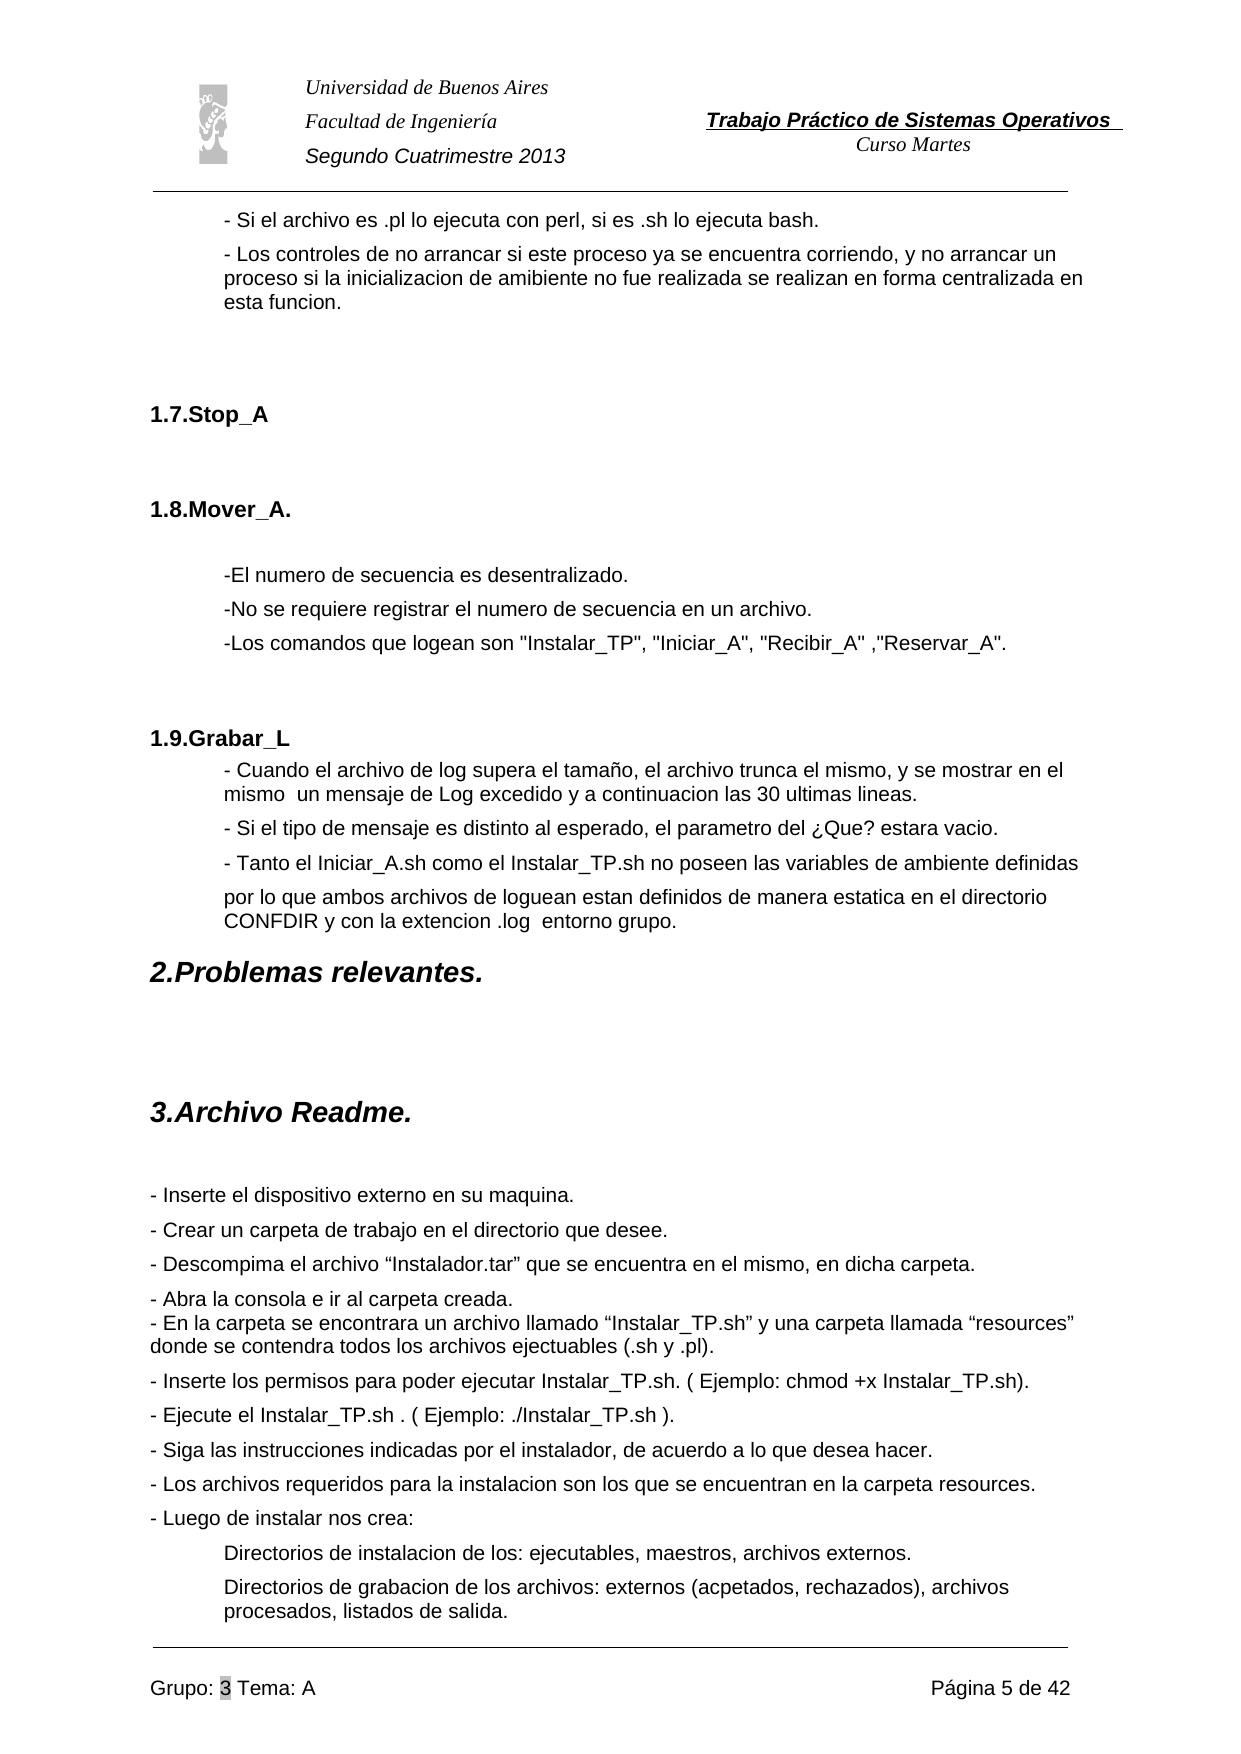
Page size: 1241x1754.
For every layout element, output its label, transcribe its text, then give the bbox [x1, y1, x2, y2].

subtitle 3.Archivo Readme. [150, 1095, 1090, 1129]
subtitle 1.9.Grabar_L [150, 725, 1090, 751]
text -Los comandos que logean son "Instalar_TP", "Iniciar_A", "Recibir_A" ,"Reservar_A". [150, 631, 1090, 655]
text - Ejecute el Instalar_TP.sh . ( Ejemplo: ./Instalar_TP.sh ). [150, 1403, 1090, 1427]
subtitle 2.Problemas relevantes. [150, 956, 1090, 989]
text - Siga las instrucciones indicadas por el instalador, de acuerdo a lo que desea hacer. [150, 1437, 1090, 1461]
subtitle 1.8.Mover_A. [150, 496, 1090, 522]
text - Descompima el archivo “Instalador.tar” que se encuentra en el mismo, en dicha carpeta. [150, 1252, 1090, 1276]
text - Crear un carpeta de trabajo en el directorio que desee. [150, 1218, 1090, 1242]
text por lo que ambos archivos de loguean estan definidos de manera estatica en el directorio CONFDIR y con la extencion .log entorno grupo. [150, 885, 1090, 933]
text - Tanto el Iniciar_A.sh como el Instalar_TP.sh no poseen las variables de ambiente definidas [150, 850, 1090, 874]
text - Inserte el dispositivo externo en su maquina. [150, 1183, 1090, 1207]
text - Los archivos requeridos para la instalacion son los que se encuentran en la carpeta resources. [150, 1472, 1090, 1496]
text - Cuando el archivo de log supera el tamaño, el archivo trunca el mismo, y se mostrar en el mismo un mensaje de Log excedido y a continuacion las 30 ultimas lineas. [150, 758, 1090, 806]
text - Los controles de no arrancar si este proceso ya se encuentra corriendo, y no arrancar un proceso si la inicializacion de amibiente no fue realizada se realizan en forma centralizada en esta funcion. [150, 242, 1090, 314]
text - Luego de instalar nos crea: [150, 1506, 1090, 1530]
text - Abra la consola e ir al carpeta creada. - En la carpeta se encontrara un archivo llamado “Instalar_TP.sh” y una carpeta llamada “resources” donde se contendra todos los archivos ejectuables (.sh y .pl). [150, 1286, 1090, 1358]
text - Si el tipo de mensaje es distinto al esperado, el parametro del ¿Que? estara vacio. [150, 816, 1090, 840]
subtitle 1.7.Stop_A [150, 401, 1090, 427]
text Directorios de grabacion de los archivos: externos (acpetados, rechazados), archivos procesados, listados de salida. [150, 1575, 1090, 1623]
text - Si el archivo es .pl lo ejecuta con perl, si es .sh lo ejecuta bash. [150, 208, 1090, 232]
text -No se requiere registrar el numero de secuencia en un archivo. [150, 597, 1090, 621]
text Directorios de instalacion de los: ejecutables, maestros, archivos externos. [150, 1541, 1090, 1564]
text - Inserte los permisos para poder ejecutar Instalar_TP.sh. ( Ejemplo: chmod +x Instalar_TP.sh). [150, 1369, 1090, 1393]
text -El numero de secuencia es desentralizado. [150, 562, 1090, 586]
picture [198, 82, 231, 166]
